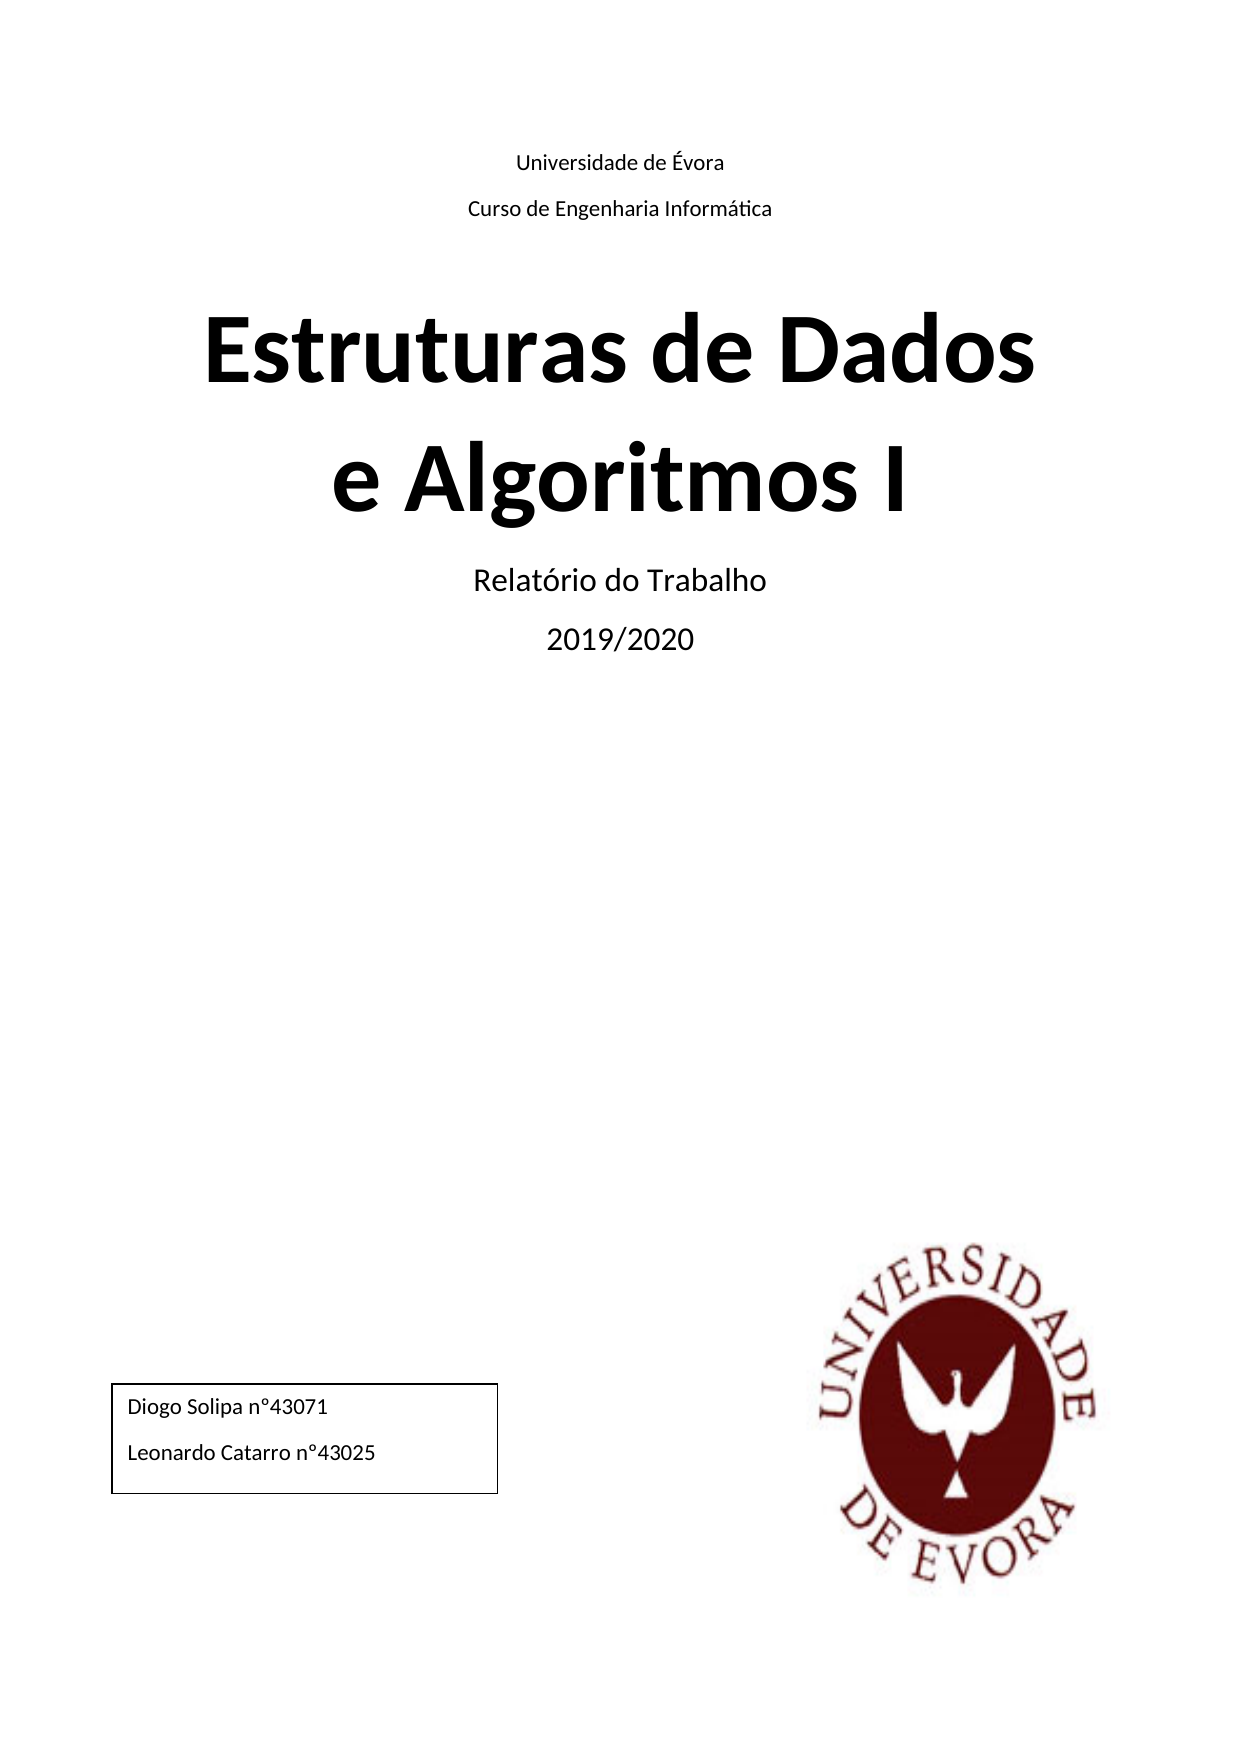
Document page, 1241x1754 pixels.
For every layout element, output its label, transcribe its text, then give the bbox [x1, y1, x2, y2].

text Leonardo Catarro nº43025 [127, 1438, 482, 1466]
text Diogo Solipa nº43071 [127, 1392, 482, 1420]
text Universidade de Évora [177, 148, 1063, 176]
text Relatório do Trabalho [177, 559, 1063, 599]
text 2019/2020 [177, 618, 1063, 659]
text Curso de Engenharia Informática [177, 194, 1063, 222]
text Estruturas de Dados e Algoritmos I [177, 286, 1063, 536]
